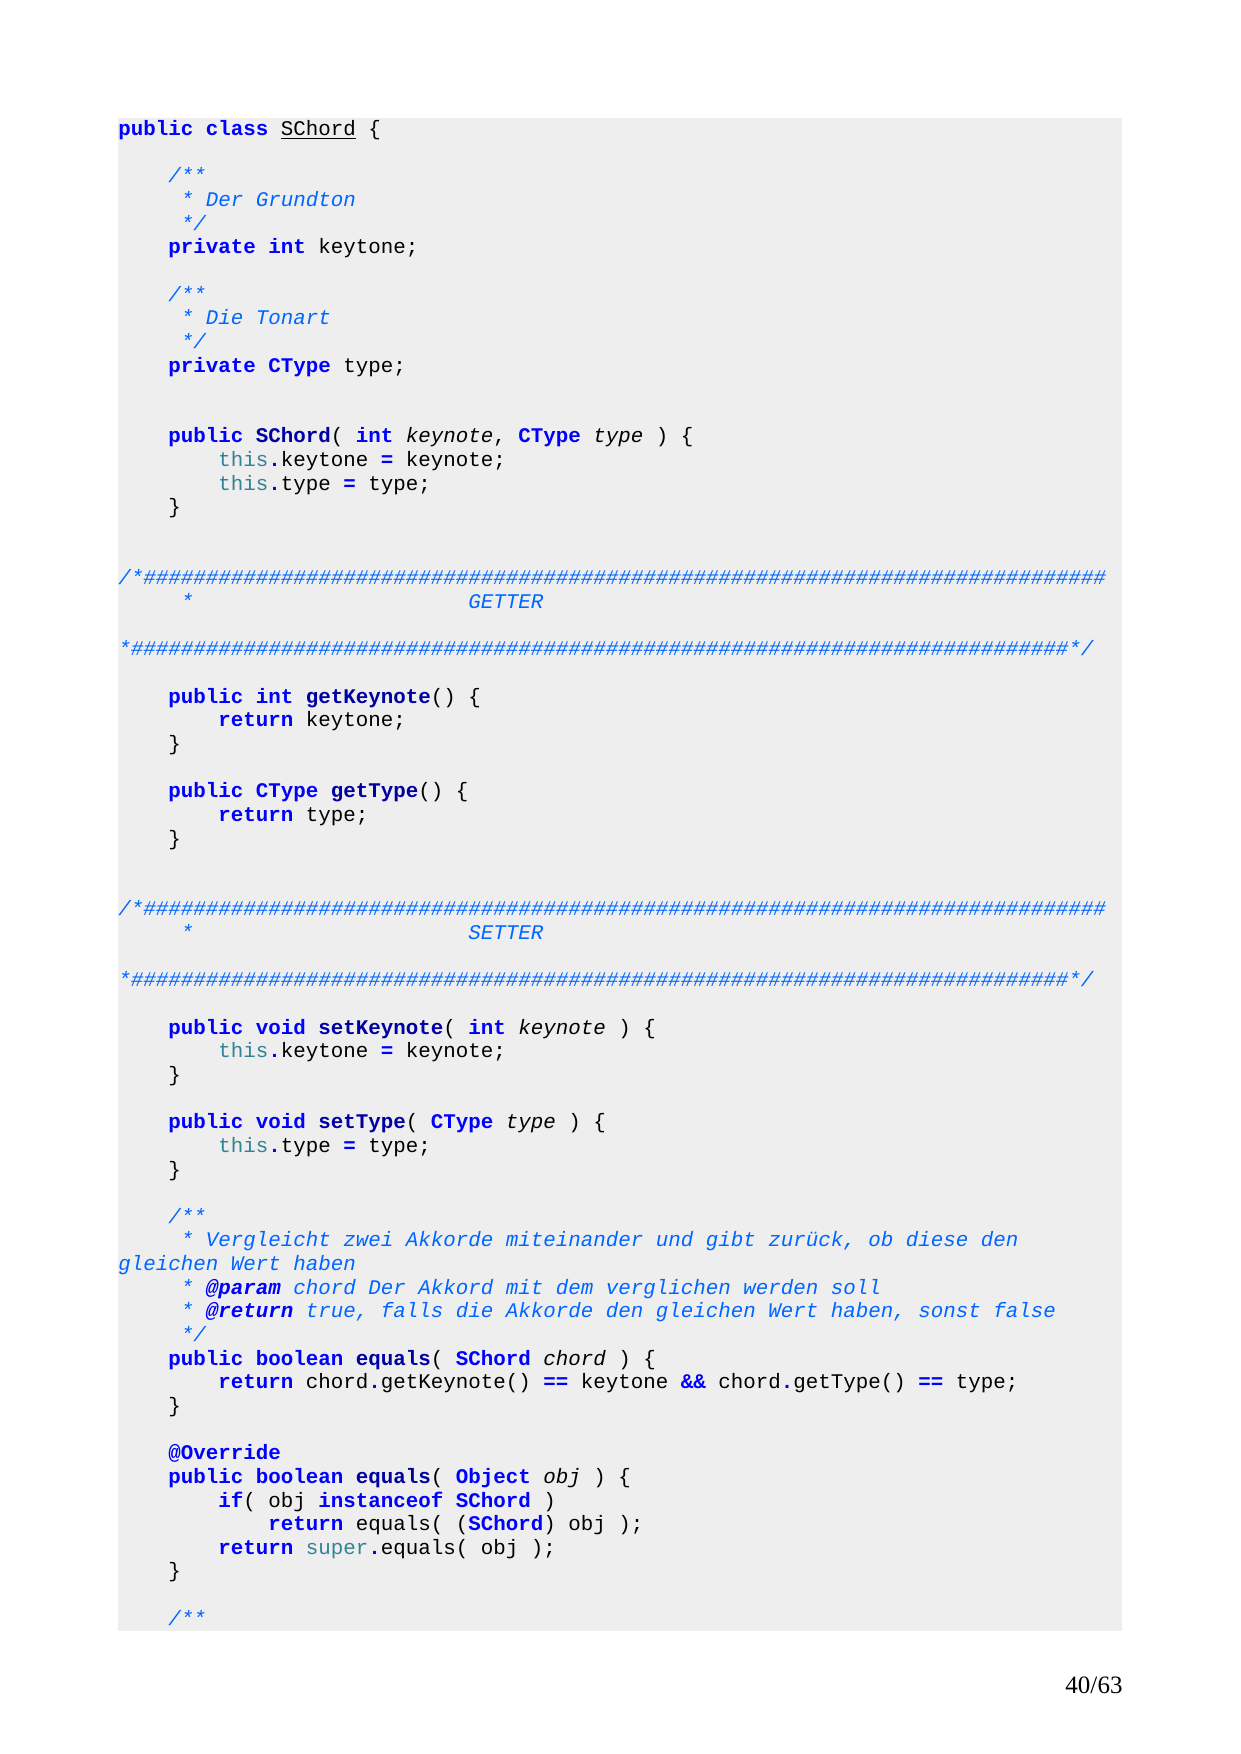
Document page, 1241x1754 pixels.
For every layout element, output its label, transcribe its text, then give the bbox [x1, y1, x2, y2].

text } [118, 1561, 1122, 1584]
text private int keytone; [118, 236, 1122, 260]
text if( obj instanceof SChord ) [118, 1489, 1122, 1513]
text return keytone; [118, 709, 1122, 733]
text * Vergleicht zwei Akkorde miteinander und gibt zurück, ob diese den gleichen Wert haben [118, 1229, 1122, 1277]
text public int getKeynote() { [118, 686, 1122, 709]
text */ [118, 213, 1122, 236]
text public boolean equals( Object obj ) { [118, 1466, 1122, 1489]
text *###########################################################################*/ [118, 946, 1122, 993]
text * @param chord Der Akkord mit dem verglichen werden soll [118, 1277, 1122, 1300]
text } [118, 1395, 1122, 1419]
text public void setKeynote( int keynote ) { [118, 1017, 1122, 1040]
text return chord.getKeynote() == keytone && chord.getType() == type; [118, 1371, 1122, 1395]
text /*############################################################################# [118, 544, 1122, 591]
text } [118, 496, 1122, 520]
text * Der Grundton [118, 189, 1122, 213]
text public void setType( CType type ) { [118, 1111, 1122, 1135]
text /** [118, 1608, 1122, 1631]
text public SChord( int keynote, CType type ) { [118, 426, 1122, 449]
text this.keytone = keynote; [118, 1040, 1122, 1064]
text } [118, 1064, 1122, 1088]
text * GETTER [118, 591, 1122, 615]
text } [118, 827, 1122, 851]
text * SETTER [118, 922, 1122, 946]
text /*############################################################################# [118, 875, 1122, 922]
text *###########################################################################*/ [118, 615, 1122, 662]
text public boolean equals( SChord chord ) { [118, 1348, 1122, 1371]
text this.keytone = keynote; [118, 449, 1122, 473]
text /** [118, 165, 1122, 189]
text public CType getType() { [118, 780, 1122, 804]
text /** [118, 1206, 1122, 1229]
text * Die Tonart [118, 307, 1122, 331]
text return type; [118, 804, 1122, 827]
text public class SChord { [118, 118, 1122, 142]
text this.type = type; [118, 473, 1122, 496]
text return equals( (SChord) obj ); [118, 1513, 1122, 1537]
text /** [118, 284, 1122, 307]
text */ [118, 1324, 1122, 1348]
text @Override [118, 1442, 1122, 1466]
text return super.equals( obj ); [118, 1537, 1122, 1561]
text } [118, 733, 1122, 757]
text */ [118, 331, 1122, 354]
text * @return true, falls die Akkorde den gleichen Wert haben, sonst false [118, 1300, 1122, 1324]
text private CType type; [118, 354, 1122, 378]
text } [118, 1158, 1122, 1182]
text this.type = type; [118, 1135, 1122, 1158]
